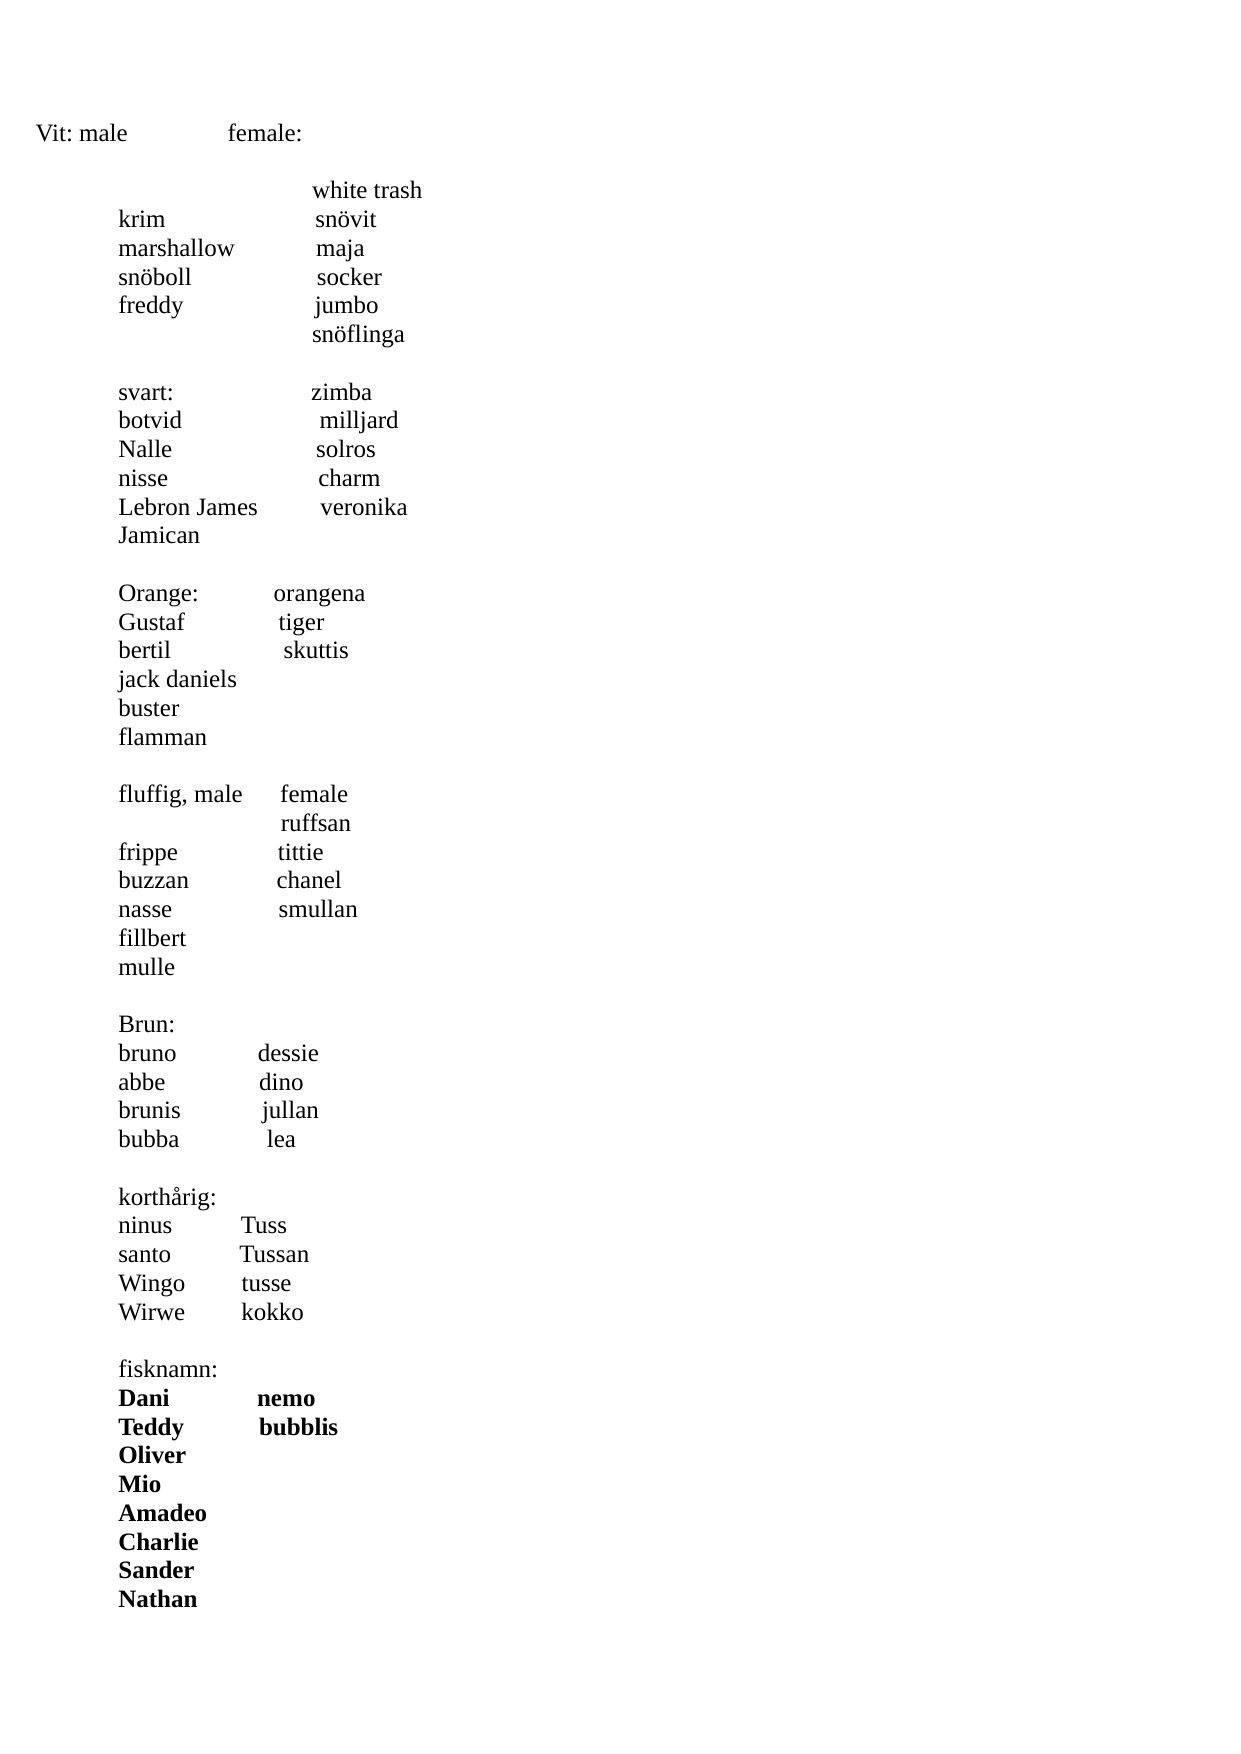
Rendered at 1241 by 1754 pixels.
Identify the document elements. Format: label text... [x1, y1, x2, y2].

text ninus Tuss [118, 1211, 1122, 1239]
text Nalle solros [118, 434, 1122, 463]
text nasse smullan [118, 894, 1122, 923]
text Wingo tusse Wirwe kokko [118, 1268, 1122, 1326]
text bubba lea [118, 1124, 1122, 1153]
text Orange: orangena [118, 578, 1122, 607]
text fluffig, male female [118, 779, 1122, 808]
text Brun: [118, 1009, 1122, 1038]
text mulle [118, 952, 1122, 981]
text Vit: male female: [35, 118, 1122, 147]
text bertil skuttis [118, 636, 1122, 664]
text fillbert [118, 923, 1122, 952]
text flamman [118, 722, 1122, 751]
text krim snövit [118, 204, 1122, 233]
text svart: zimba [118, 377, 1122, 406]
text botvid milljard [118, 406, 1122, 434]
text Jamican [118, 521, 1122, 549]
text buzzan chanel [118, 866, 1122, 894]
text abbe dino [118, 1067, 1122, 1096]
text Lebron James veronika [118, 492, 1122, 521]
text white trash [118, 176, 1122, 204]
text snöflinga [118, 319, 1122, 348]
text korthårig: [118, 1182, 1122, 1211]
text brunis jullan [118, 1096, 1122, 1124]
text buster [118, 693, 1122, 722]
text freddy jumbo [118, 291, 1122, 319]
text nisse charm [118, 463, 1122, 492]
text ruffsan [118, 808, 1122, 837]
text marshallow maja [118, 233, 1122, 262]
text frippe tittie [118, 837, 1122, 866]
text jack daniels [118, 664, 1122, 693]
text snöboll socker [118, 262, 1122, 291]
text Dani nemo Teddy bubblis Oliver Mio Amadeo Charlie Sander Nathan [118, 1383, 1122, 1613]
text Gustaf tiger [118, 607, 1122, 636]
text fisknamn: [118, 1354, 1122, 1383]
text bruno dessie [118, 1038, 1122, 1067]
text santo Tussan [118, 1239, 1122, 1268]
